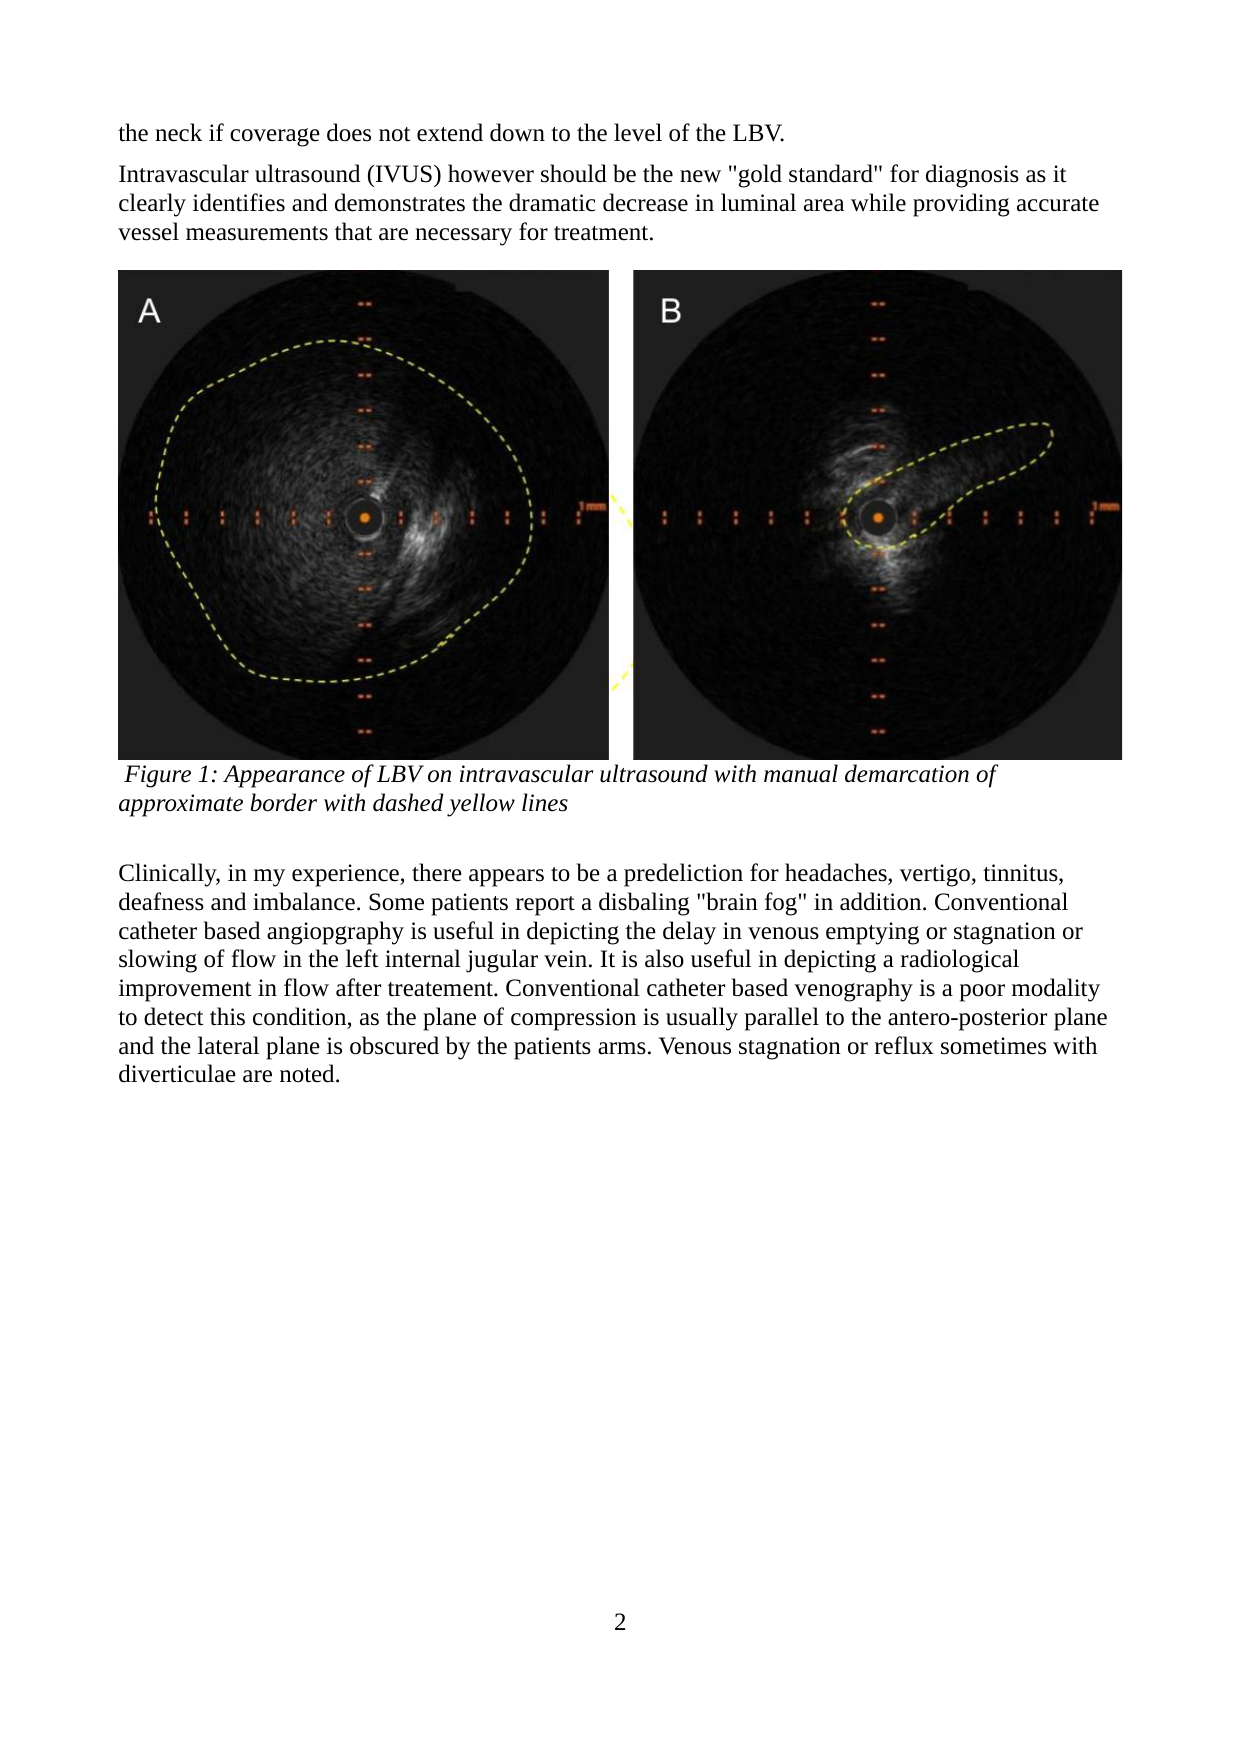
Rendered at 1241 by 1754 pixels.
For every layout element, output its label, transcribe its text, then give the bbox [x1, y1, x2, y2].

text Intravascular ultrasound (IVUS) however should be the new "gold standard" for diagnosis as it clearly identifies and demonstrates the dramatic decrease in luminal area while providing accurate vessel measurements that are necessary for treatment. [118, 159, 1122, 246]
text the neck if coverage does not extend down to the level of the LBV. [118, 118, 1122, 147]
text Figure 1: Appearance of LBV on intravascular ultrasound with manual demarcation of approximate border with dashed yellow lines [118, 760, 1122, 817]
text Clinically, in my experience, there appears to be a predeliction for headaches, vertigo, tinnitus, deafness and imbalance. Some patients report a disbaling "brain fog" in addition. Conventional catheter based angiopgraphy is useful in depicting the delay in venous emptying or stagnation or slowing of flow in the left internal jugular vein. It is also useful in depicting a radiological improvement in flow after treatement. Conventional catheter based venography is a poor modality to detect this condition, as the plane of compression is usually parallel to the antero-posterior plane and the lateral plane is obscured by the patients arms. Venous stagnation or reflux sometimes with diverticulae are noted. [118, 858, 1122, 1088]
